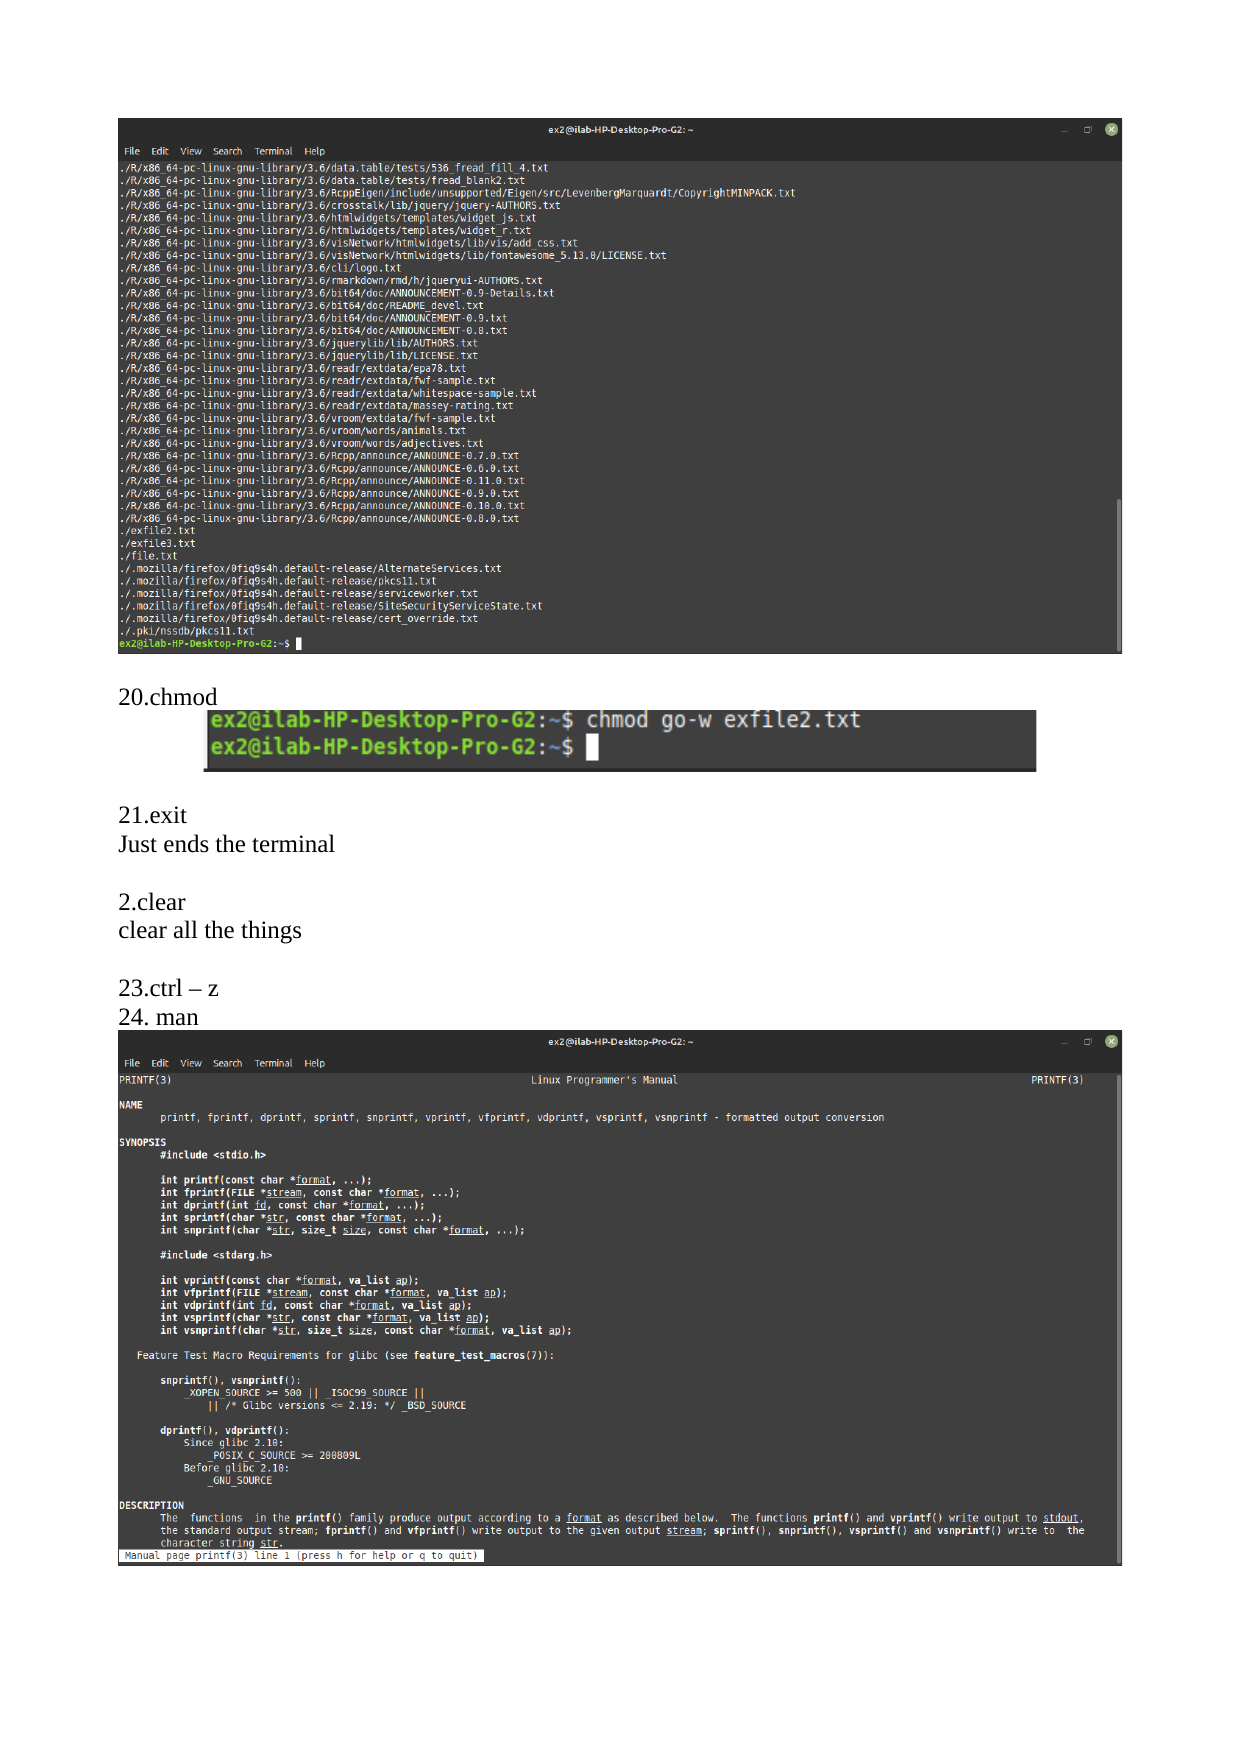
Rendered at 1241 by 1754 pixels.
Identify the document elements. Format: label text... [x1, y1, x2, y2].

picture [203, 710, 1037, 772]
text 24. man [118, 1002, 1122, 1030]
picture [118, 118, 1123, 654]
text Just ends the terminal [118, 829, 1122, 858]
text 21.exit [118, 800, 1122, 829]
text 2.clear [118, 858, 1122, 915]
text 23.ctrl – z [118, 973, 1122, 1002]
text clear all the things [118, 915, 1122, 944]
text 20.chmod [118, 682, 1122, 711]
picture [118, 1030, 1123, 1566]
